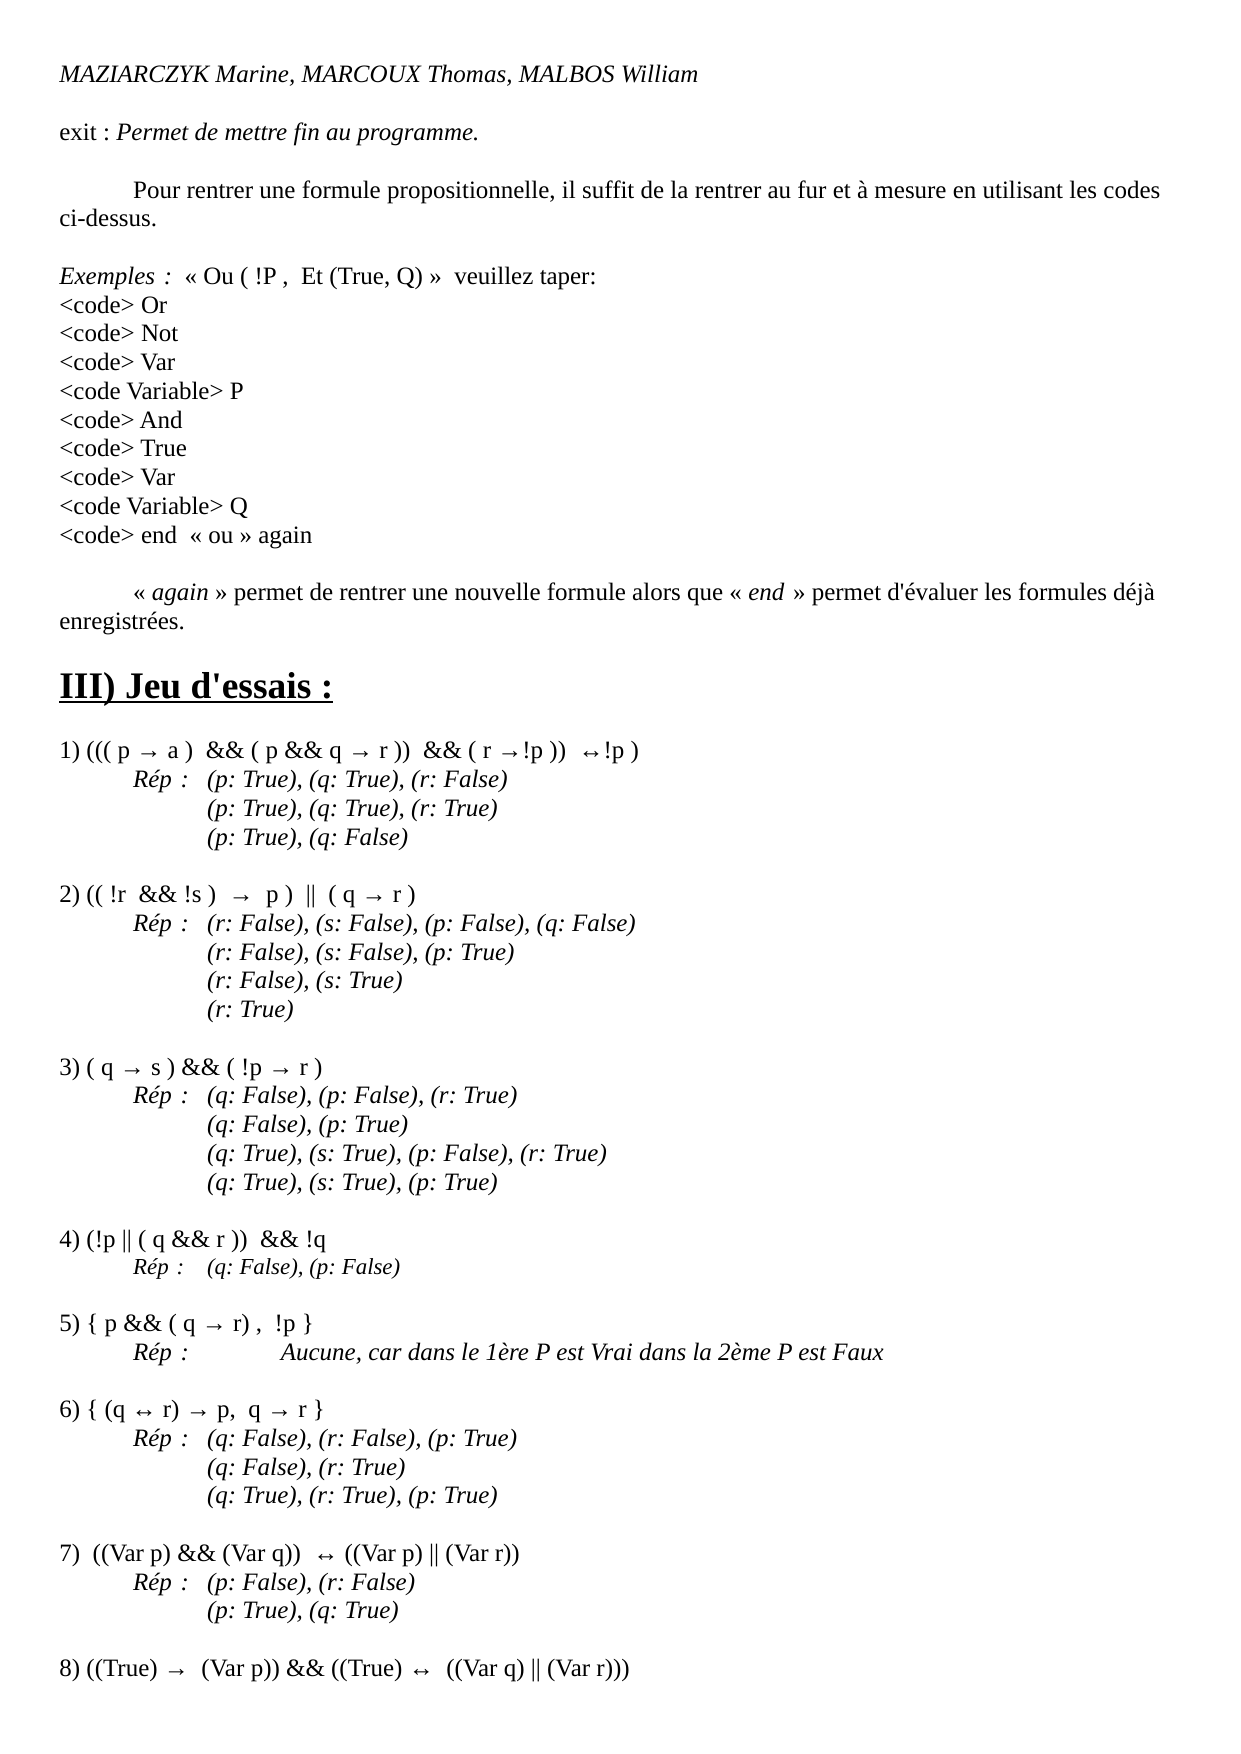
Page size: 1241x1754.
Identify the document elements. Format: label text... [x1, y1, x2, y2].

text III) Jeu d'essais : [59, 663, 1181, 707]
text (q: False), (p: True) [59, 1109, 1181, 1138]
text « again » permet de rentrer une nouvelle formule alors que « end » permet d'évaluer les formules déjà enregistrées. [59, 577, 1181, 635]
text 1) ((( p → a ) && ( p && q → r )) && ( r →!p )) ↔!p ) [59, 735, 1181, 764]
text Rép : (p: False), (r: False) [59, 1567, 1181, 1596]
text (q: True), (r: True), (p: True) [59, 1481, 1181, 1509]
text exit : Permet de mettre fin au programme. [59, 117, 1181, 146]
text <code> And [59, 405, 1181, 433]
text <code> Var [59, 462, 1181, 491]
text Rép : (q: False), (p: False) [59, 1253, 1181, 1279]
text Rép : (p: True), (q: True), (r: False) [59, 764, 1181, 793]
text 7) ((Var p) && (Var q)) ↔ ((Var p) || (Var r)) [59, 1538, 1181, 1567]
text 6) { (q ↔ r) → p, q → r } [59, 1394, 1181, 1423]
text 8) ((True) → (Var p)) && ((True) ↔ ((Var q) || (Var r))) [59, 1653, 1181, 1682]
text (q: True), (s: True), (p: False), (r: True) [59, 1138, 1181, 1167]
text Rép : (q: False), (r: False), (p: True) [59, 1423, 1181, 1452]
text 3) ( q → s ) && ( !p → r ) [59, 1052, 1181, 1080]
text 2) (( !r && !s ) → p ) || ( q → r ) [59, 879, 1181, 908]
text <code Variable> Q [59, 491, 1181, 520]
text <code> Or [59, 290, 1181, 318]
text (r: False), (s: True) [59, 965, 1181, 994]
text (r: True) [59, 994, 1181, 1023]
text <code> True [59, 433, 1181, 462]
text Rép : Aucune, car dans le 1ère P est Vrai dans la 2ème P est Faux [59, 1337, 1181, 1366]
text (p: True), (q: True) [59, 1596, 1181, 1624]
text Exemples : « Ou ( !P , Et (True, Q) » veuillez taper: [59, 261, 1181, 290]
text Rép : (q: False), (p: False), (r: True) [59, 1080, 1181, 1109]
text <code> end « ou » again [59, 520, 1181, 548]
text <code> Var [59, 347, 1181, 376]
text (r: False), (s: False), (p: True) [59, 937, 1181, 965]
text <code Variable> P [59, 376, 1181, 405]
text Pour rentrer une formule propositionnelle, il suffit de la rentrer au fur et à mesure en utilisant les codes ci-dessus. [59, 175, 1181, 232]
text 5) { p && ( q → r) , !p } [59, 1308, 1181, 1337]
text (q: False), (r: True) [59, 1452, 1181, 1481]
text 4) (!p || ( q && r )) && !q [59, 1224, 1181, 1253]
text Rép : (r: False), (s: False), (p: False), (q: False) [59, 908, 1181, 937]
text (p: True), (q: False) [59, 822, 1181, 850]
text <code> Not [59, 318, 1181, 347]
text (p: True), (q: True), (r: True) [59, 793, 1181, 822]
text (q: True), (s: True), (p: True) [59, 1167, 1181, 1195]
